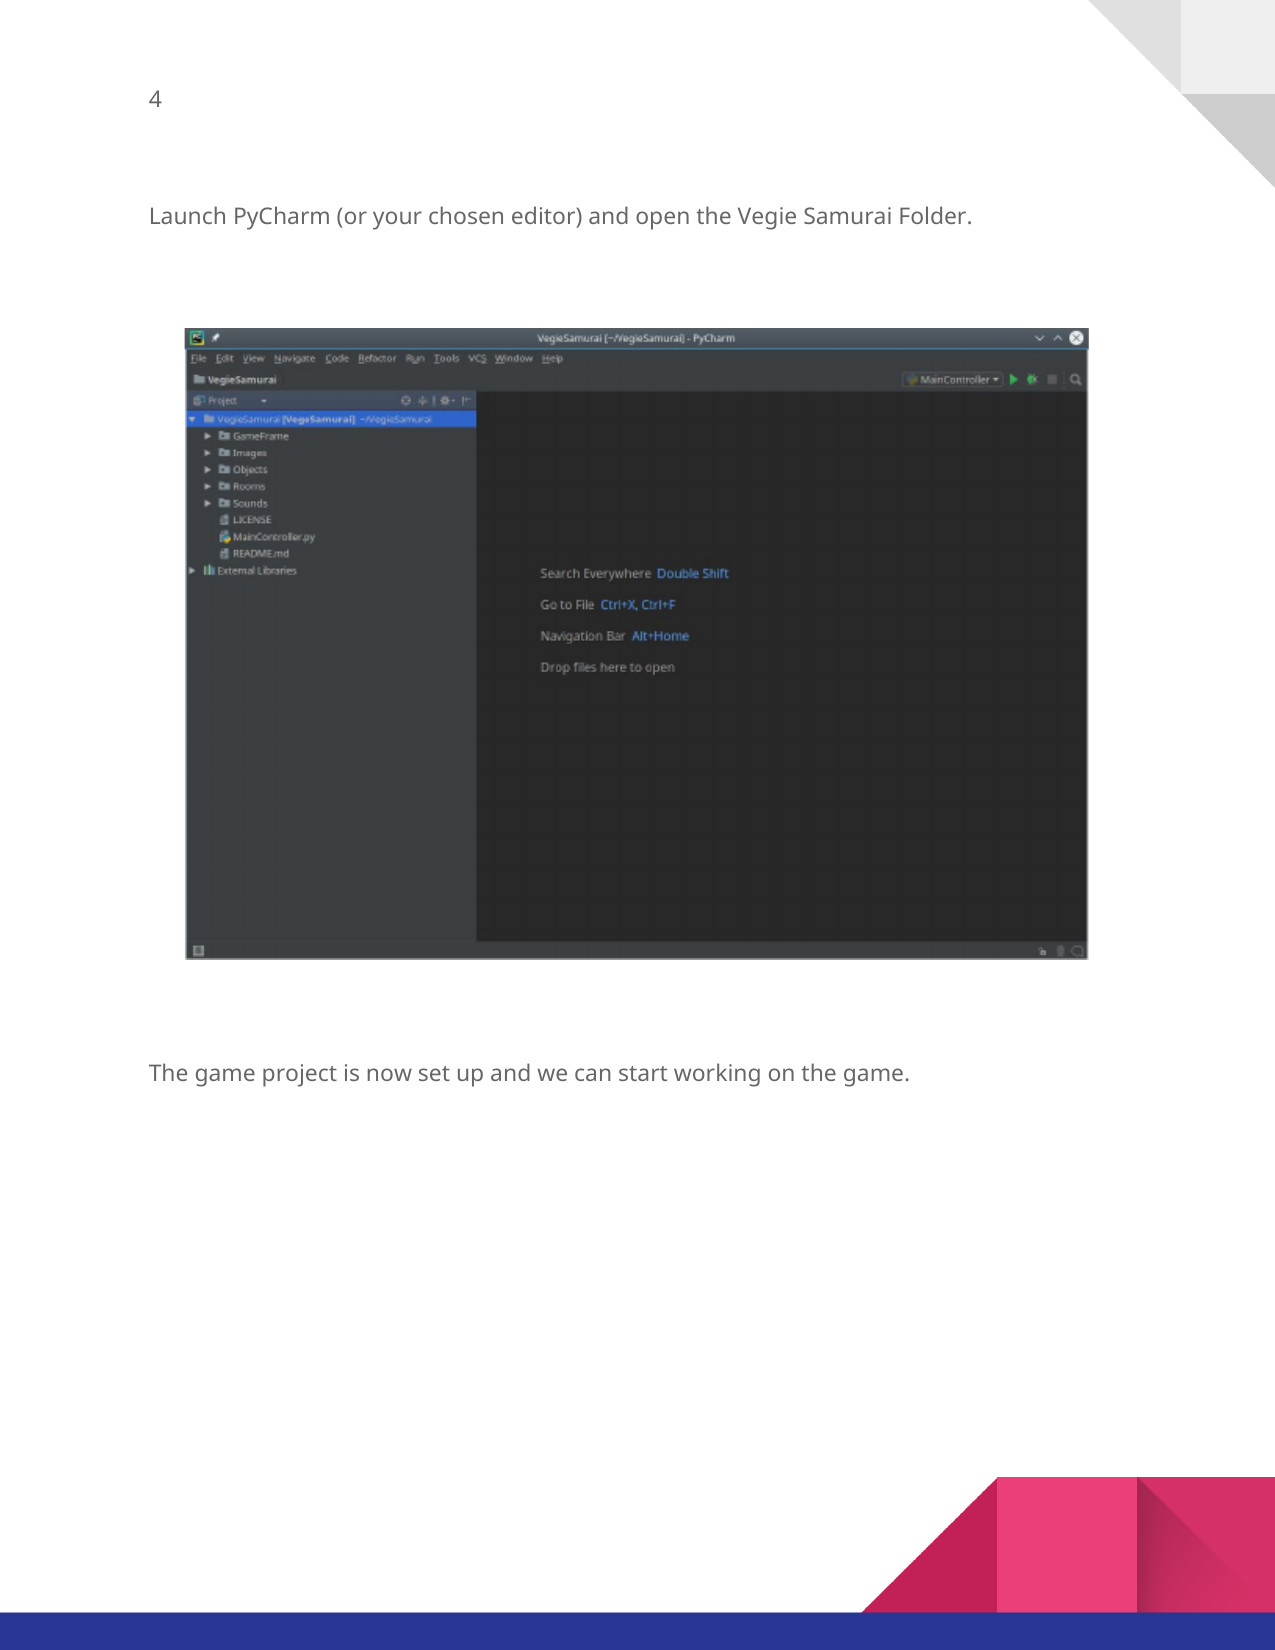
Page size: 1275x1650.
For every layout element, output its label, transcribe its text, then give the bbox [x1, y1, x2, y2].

text Launch PyCharm (or your chosen editor) and open the Vegie Samurai Folder. [148, 200, 1125, 231]
picture [184, 328, 1089, 960]
picture [0, 1476, 1275, 1650]
picture [1087, 0, 1275, 188]
text The game project is now set up and we can start working on the game. [148, 1057, 1125, 1088]
